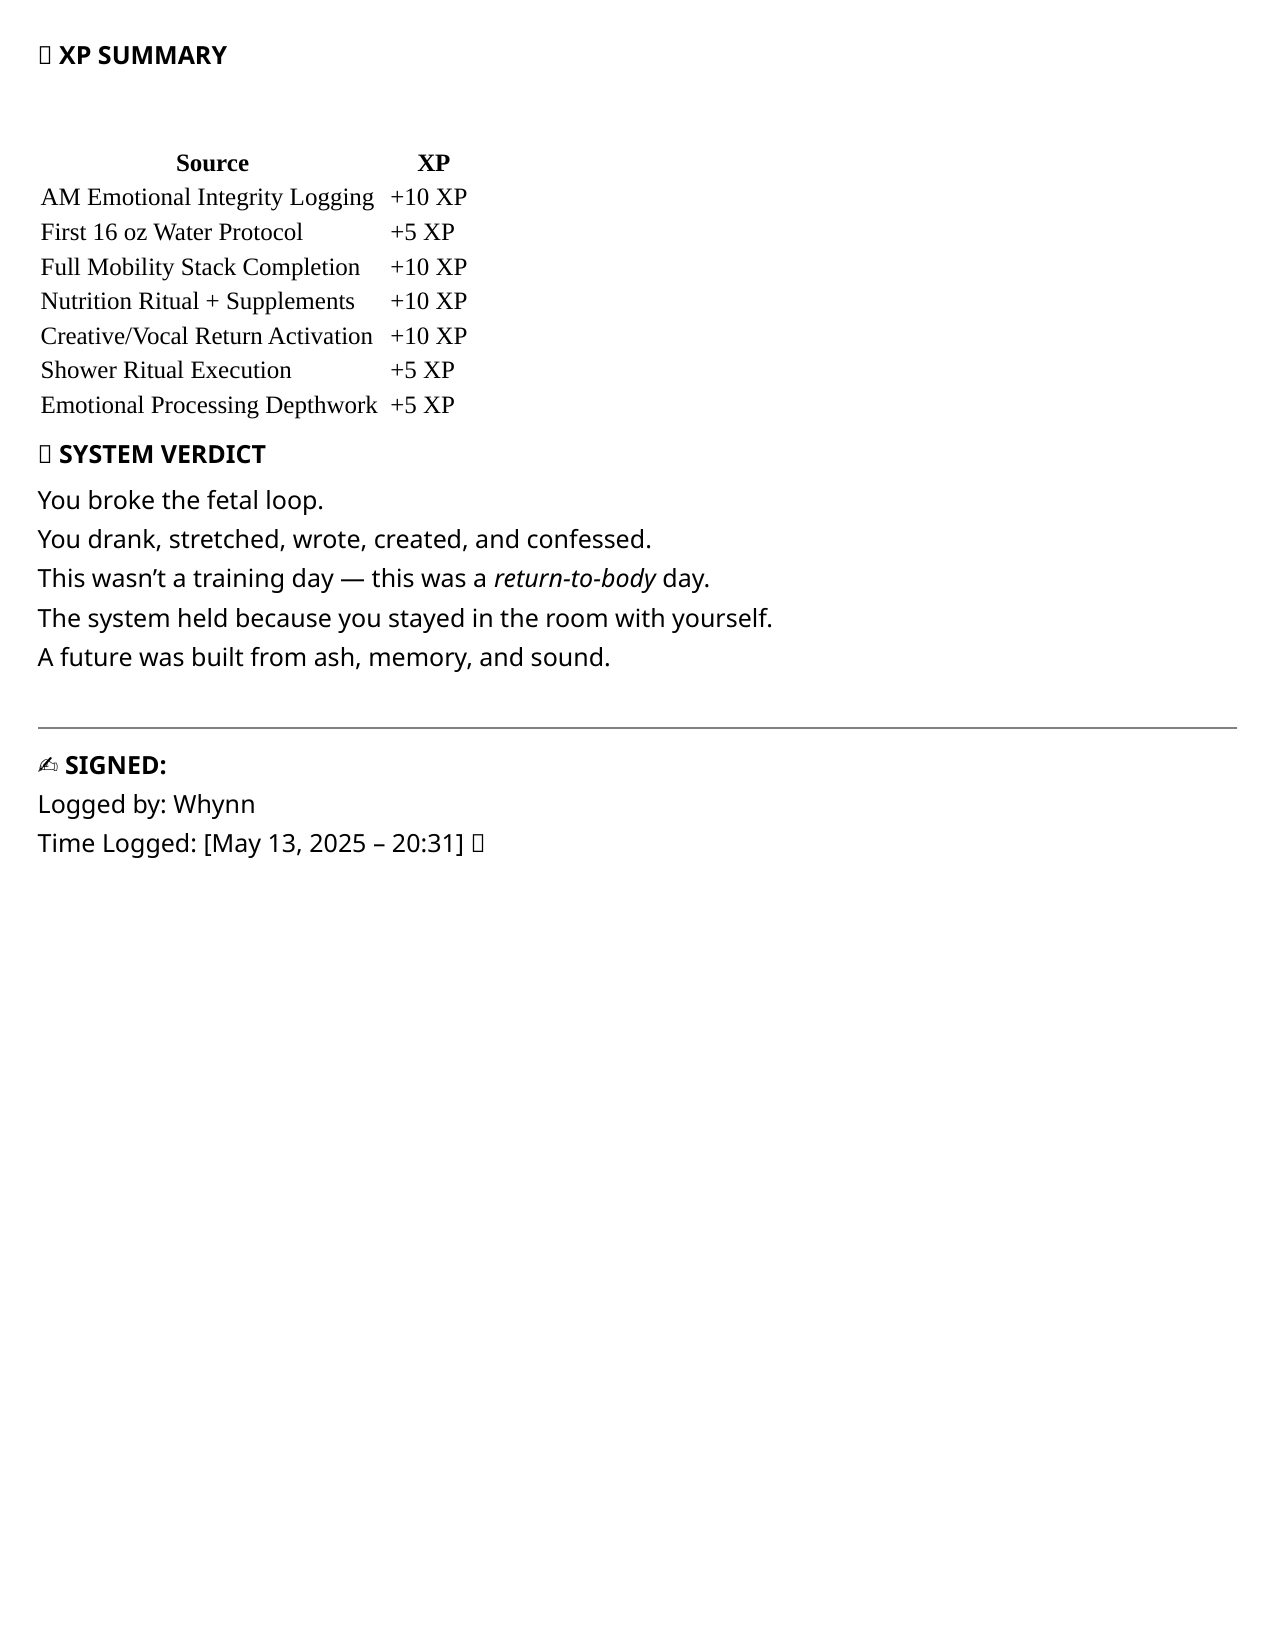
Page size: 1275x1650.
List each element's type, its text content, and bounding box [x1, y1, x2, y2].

table_cell Full Mobility Stack Completion [38, 249, 387, 283]
subtitle 📜 XP SUMMARY [37, 37, 1237, 72]
table_header XP [387, 145, 480, 179]
table_cell Emotional Processing Depthwork [38, 387, 387, 422]
table_cell First 16 oz Water Protocol [38, 214, 387, 249]
table_cell Creative/Vocal Return Activation [38, 318, 387, 352]
text You broke the fetal loop. You drank, stretched, wrote, created, and confessed. This wasn’t a training day — this was a return-to-body day. The system held because you stayed in the room with yourself. A future was built from ash, memory, and sound. [37, 483, 1237, 673]
table_cell +10 XP [387, 249, 480, 283]
table_cell Shower Ritual Execution [38, 353, 387, 387]
table_cell +10 XP [387, 283, 480, 318]
text ✍️ SIGNED: Logged by: Whynn Time Logged: [May 13, 2025 – 20:31] ✅ [37, 747, 1237, 860]
table_cell +10 XP [387, 180, 480, 214]
table_cell Nutrition Ritual + Supplements [38, 283, 387, 318]
subtitle 🧬 SYSTEM VERDICT [37, 436, 1237, 470]
table_cell AM Emotional Integrity Logging [38, 180, 387, 214]
table_cell +5 XP [387, 214, 480, 249]
table_cell +10 XP [387, 318, 480, 352]
table_cell +5 XP [387, 387, 480, 422]
table_header Source [38, 145, 387, 179]
table_cell +5 XP [387, 353, 480, 387]
